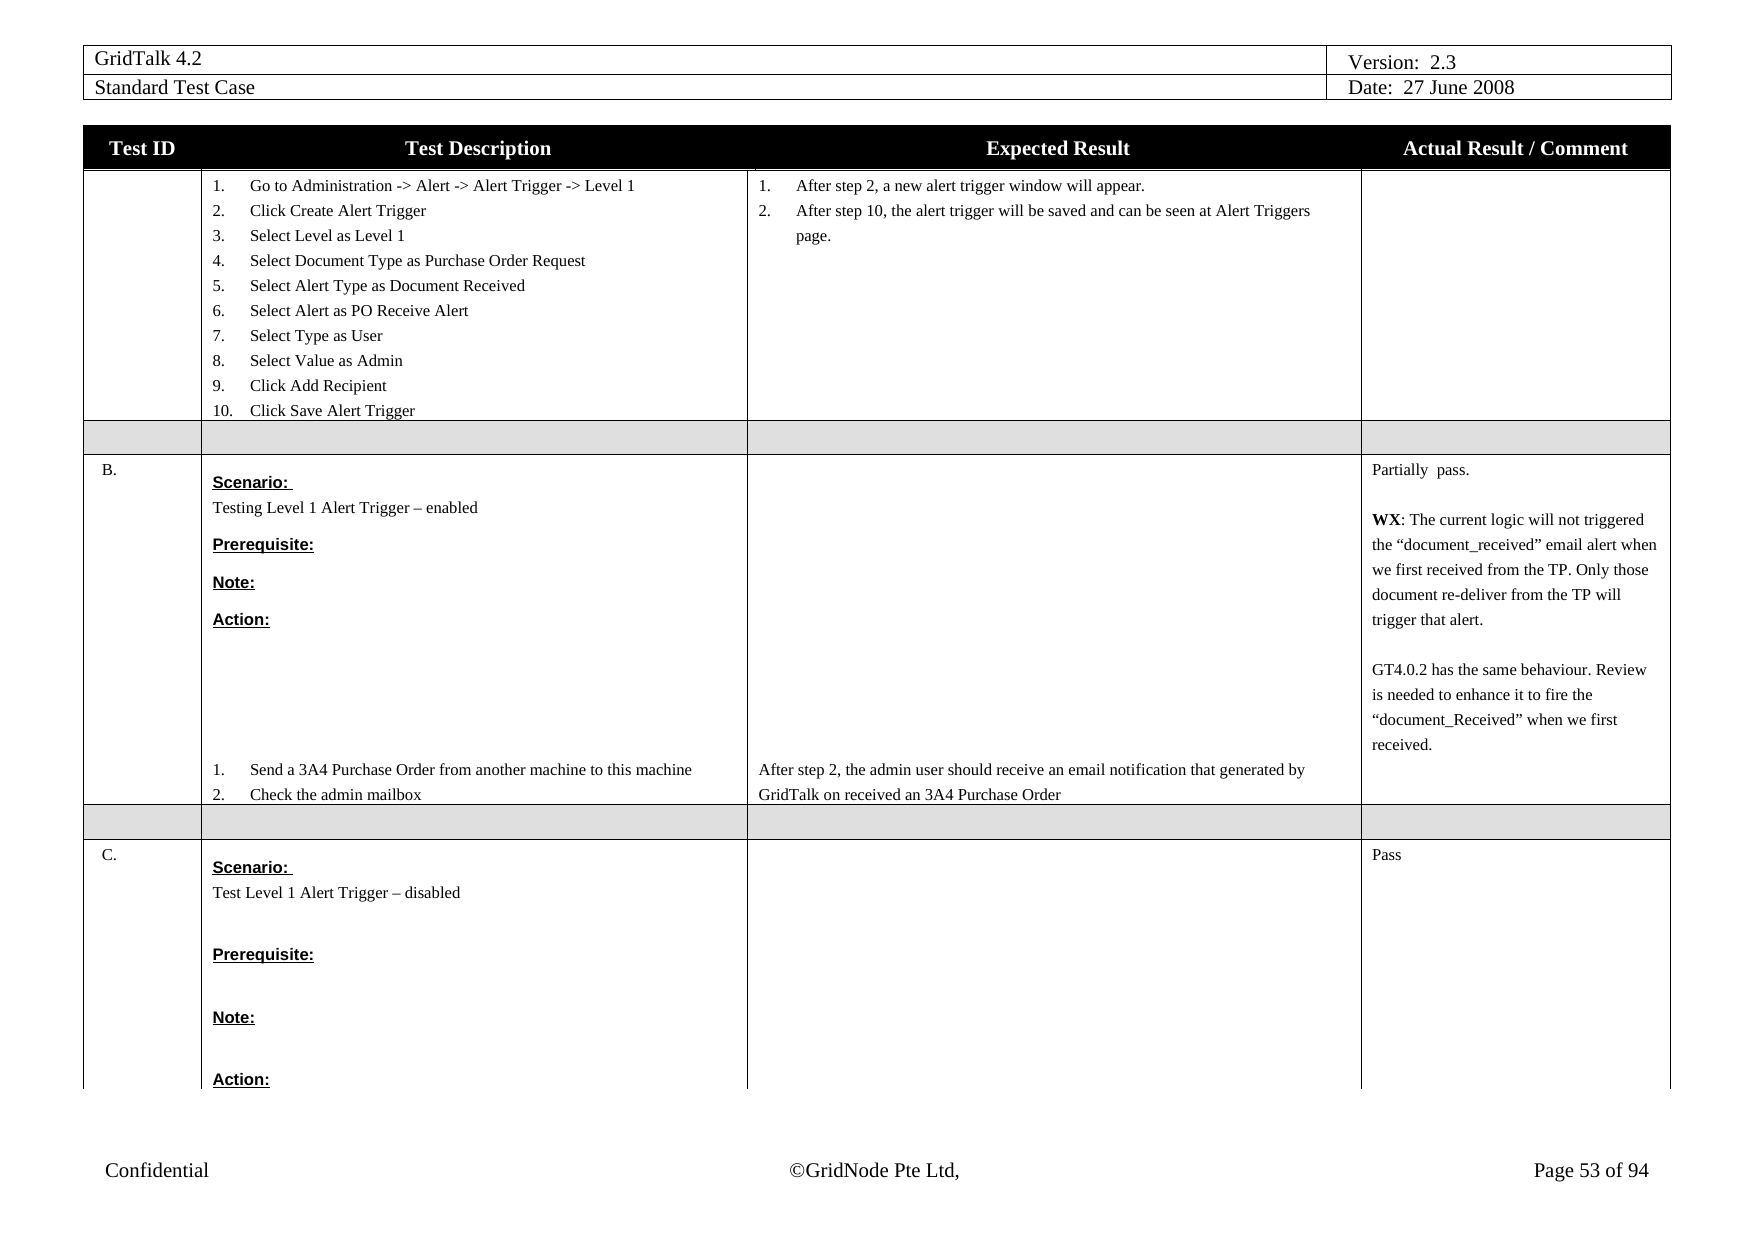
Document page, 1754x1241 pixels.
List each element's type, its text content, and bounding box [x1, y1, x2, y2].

table_cell [1362, 805, 1670, 839]
table_header Test ID [84, 125, 201, 169]
table_cell [84, 455, 201, 754]
table_cell [748, 840, 1361, 1089]
table_cell Pass [1362, 840, 1670, 1089]
table_cell [84, 421, 201, 454]
table_cell [84, 171, 201, 419]
table_cell Send a 3A4 Purchase Order from another machine to this machine Check the admin mailbox [202, 754, 747, 804]
table_cell Scenario: Testing Level 1 Alert Trigger – enabled Prerequisite: Note: Action: [202, 455, 747, 754]
table_cell [84, 754, 201, 804]
table_cell Scenario: Test Level 1 Alert Trigger – disabled Prerequisite: Note: Action: [202, 840, 747, 1089]
table_header Actual Result / Comment [1362, 125, 1670, 169]
table_cell [748, 805, 1361, 839]
table_header Expected Result [756, 125, 1361, 169]
table_cell [1362, 754, 1670, 804]
table_cell Go to Administration -> Alert -> Alert Trigger -> Level 1 Click Create Alert Trigger Select Level as Level 1 Select Document Type as Purchase Order Request Select Alert Type as Document Received Select Alert as PO Receive Alert Select Type as User Select Value as Admin Click Add Recipient Click Save Alert Trigger [202, 171, 747, 419]
table_cell [84, 840, 201, 1089]
table_cell [202, 421, 747, 454]
table_cell Partially pass. WX: The current logic will not triggered the “document_received” email alert when we first received from the TP. Only those document re-deliver from the TP will trigger that alert. GT4.0.2 has the same behaviour. Review is needed to enhance it to fire the “document_Received” when we first received. [1362, 455, 1670, 754]
table_cell [748, 455, 1361, 754]
table_cell [1362, 421, 1670, 454]
table_cell [1362, 171, 1670, 419]
table_cell [84, 805, 201, 839]
table_cell [748, 421, 1361, 454]
table_header Test Description [202, 125, 755, 169]
table_cell After step 2, a new alert trigger window will appear. After step 10, the alert trigger will be saved and can be seen at Alert Triggers page. [748, 171, 1361, 419]
table_cell After step 2, the admin user should receive an email notification that generated by GridTalk on received an 3A4 Purchase Order [748, 754, 1361, 804]
table_cell [202, 805, 747, 839]
